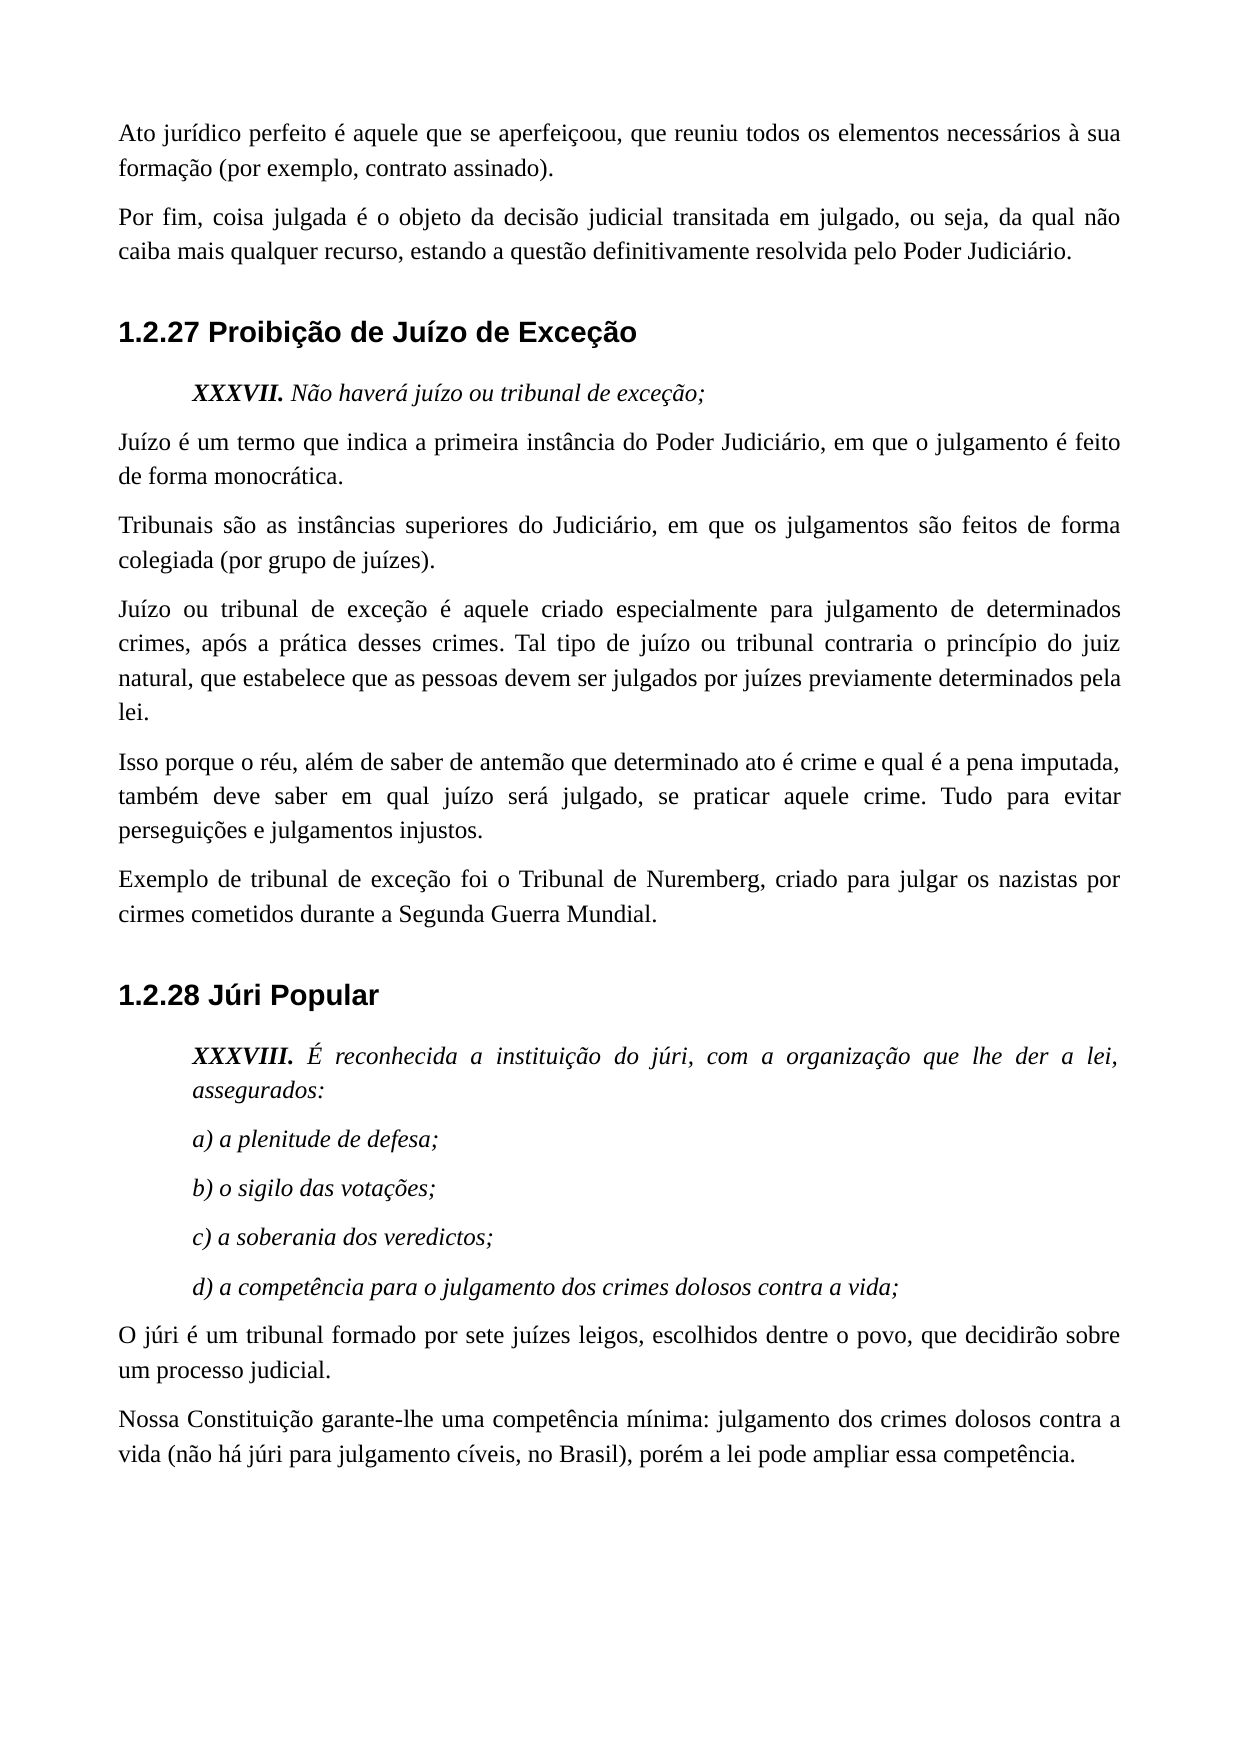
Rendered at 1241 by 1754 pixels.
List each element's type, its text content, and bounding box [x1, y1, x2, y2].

text c) a soberania dos veredictos; [192, 1222, 1122, 1251]
text Ato jurídico perfeito é aquele que se aperfeiçoou, que reuniu todos os elementos necessários à sua formação (por exemplo, contrato assinado). [118, 118, 1122, 181]
text Por fim, coisa julgada é o objeto da decisão judicial transitada em julgado, ou seja, da qual não caiba mais qualquer recurso, estando a questão definitivamente resolvida pelo Poder Judiciário. [118, 202, 1122, 265]
text d) a competência para o julgamento dos crimes dolosos contra a vida; [192, 1272, 1122, 1300]
text O júri é um tribunal formado por sete juízes leigos, escolhidos dentre o povo, que decidirão sobre um processo judicial. [118, 1321, 1122, 1384]
text b) o sigilo das votações; [192, 1173, 1122, 1202]
text Exemplo de tribunal de exceção foi o Tribunal de Nuremberg, criado para julgar os nazistas por cirmes cometidos durante a Segunda Guerra Mundial. [118, 864, 1122, 928]
text Nossa Constituição garante-lhe uma competência mínima: julgamento dos crimes dolosos contra a vida (não há júri para julgamento cíveis, no Brasil), porém a lei pode ampliar essa competência. [118, 1404, 1122, 1467]
text XXXVII. Não haverá juízo ou tribunal de exceção; [192, 378, 1122, 407]
subtitle 1.2.28 Júri Popular [118, 978, 1122, 1011]
text Juízo ou tribunal de exceção é aquele criado especialmente para julgamento de determinados crimes, após a prática desses crimes. Tal tipo de juízo ou tribunal contraria o princípio do juiz natural, que estabelece que as pessoas devem ser julgados por juízes previamente determinados pela lei. [118, 594, 1122, 726]
text XXXVIII. É reconhecida a instituição do júri, com a organização que lhe der a lei, assegurados: [192, 1041, 1122, 1104]
subtitle 1.2.27 Proibição de Juízo de Exceção [118, 315, 1122, 348]
text Tribunais são as instâncias superiores do Judiciário, em que os julgamentos são feitos de forma colegiada (por grupo de juízes). [118, 511, 1122, 574]
text a) a plenitude de defesa; [192, 1124, 1122, 1153]
text Isso porque o réu, além de saber de antemão que determinado ato é crime e qual é a pena imputada, também deve saber em qual juízo será julgado, se praticar aquele crime. Tudo para evitar perseguições e julgamentos injustos. [118, 747, 1122, 844]
text Juízo é um termo que indica a primeira instância do Poder Judiciário, em que o julgamento é feito de forma monocrática. [118, 427, 1122, 490]
